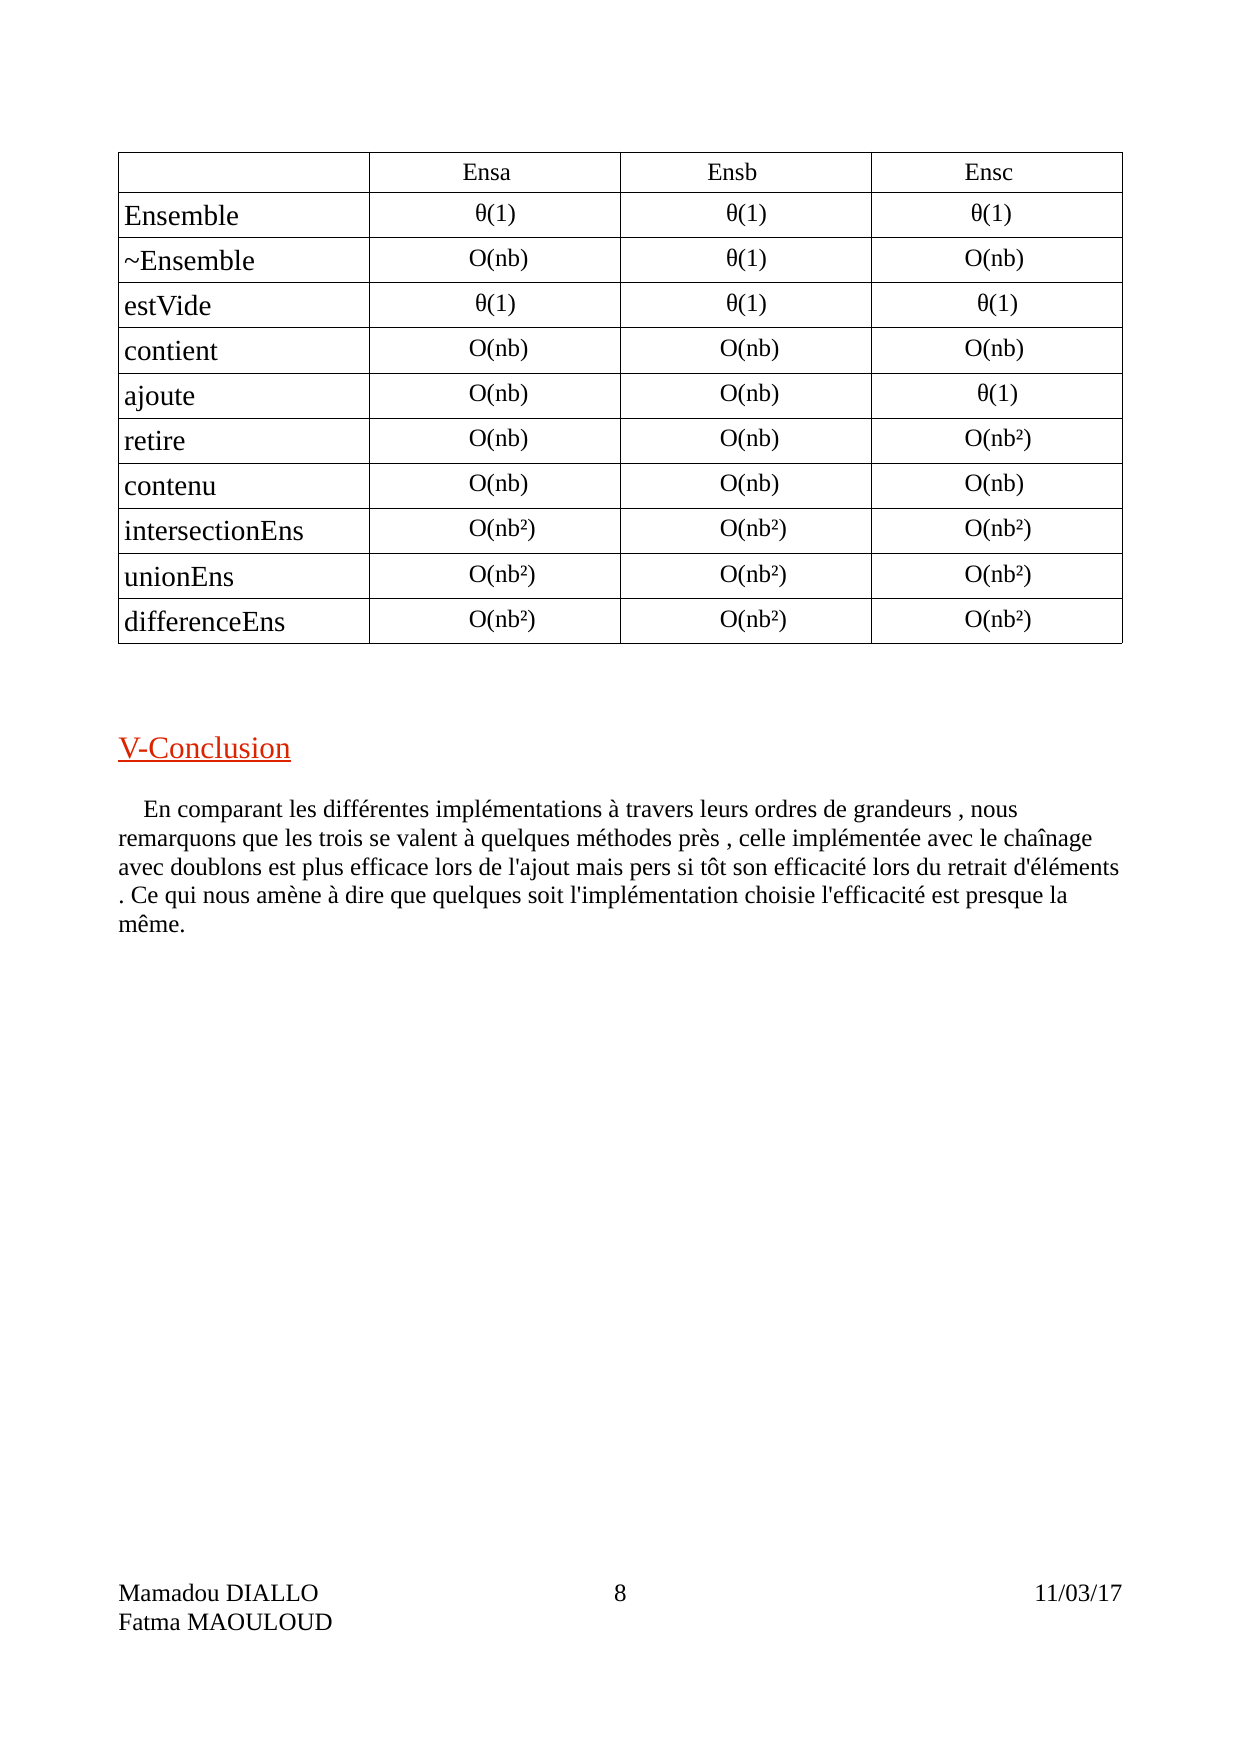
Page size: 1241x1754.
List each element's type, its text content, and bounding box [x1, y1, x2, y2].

table_cell unionEns [119, 554, 369, 598]
table_cell O(nb) [370, 238, 620, 282]
table_cell O(nb) [370, 374, 620, 417]
table_cell ~Ensemble [119, 238, 369, 282]
table_cell O(nb) [872, 328, 1122, 372]
table_header Ensc [872, 153, 1122, 192]
table_header Ensa [370, 153, 620, 192]
table_cell O(nb) [872, 464, 1122, 508]
table_header Ensb [621, 153, 871, 192]
table_cell θ(1) [872, 374, 1122, 417]
text En comparant les différentes implémentations à travers leurs ordres de grandeurs , nous remarquons que les trois se valent à quelques méthodes près , celle implémentée avec le chaînage avec doublons est plus efficace lors de l'ajout mais pers si tôt son efficacité lors du retrait d'éléments [118, 794, 1122, 880]
table_cell O(nb) [621, 328, 871, 372]
table_cell θ(1) [621, 193, 871, 237]
table_cell O(nb²) [872, 599, 1122, 643]
table_cell θ(1) [370, 193, 620, 237]
table_cell O(nb²) [370, 554, 620, 598]
table_cell differenceEns [119, 599, 369, 643]
table_cell O(nb²) [872, 419, 1122, 463]
table_cell ajoute [119, 374, 369, 417]
table_cell O(nb²) [621, 554, 871, 598]
table_cell O(nb²) [872, 554, 1122, 598]
table_cell θ(1) [621, 283, 871, 327]
table_cell O(nb²) [621, 599, 871, 643]
table_cell θ(1) [621, 238, 871, 282]
table_cell estVide [119, 283, 369, 327]
text V-Conclusion [118, 729, 1122, 765]
table_cell O(nb²) [370, 599, 620, 643]
table_cell O(nb²) [621, 509, 871, 553]
table_cell θ(1) [872, 193, 1122, 237]
table_cell O(nb) [370, 464, 620, 508]
table_cell O(nb²) [370, 509, 620, 553]
table_cell contient [119, 328, 369, 372]
table_cell O(nb) [621, 419, 871, 463]
table_cell O(nb²) [872, 509, 1122, 553]
table_cell O(nb) [621, 374, 871, 417]
text . Ce qui nous amène à dire que quelques soit l'implémentation choisie l'efficacité est presque la même. [118, 880, 1122, 938]
table_cell θ(1) [872, 283, 1122, 327]
table_cell O(nb) [872, 238, 1122, 282]
table_cell Ensemble [119, 193, 369, 237]
table_cell O(nb) [370, 419, 620, 463]
table_cell retire [119, 419, 369, 463]
table_cell O(nb) [621, 464, 871, 508]
table_cell θ(1) [370, 283, 620, 327]
table_header [119, 153, 369, 192]
table_cell intersectionEns [119, 509, 369, 553]
table_cell O(nb) [370, 328, 620, 372]
table_cell contenu [119, 464, 369, 508]
